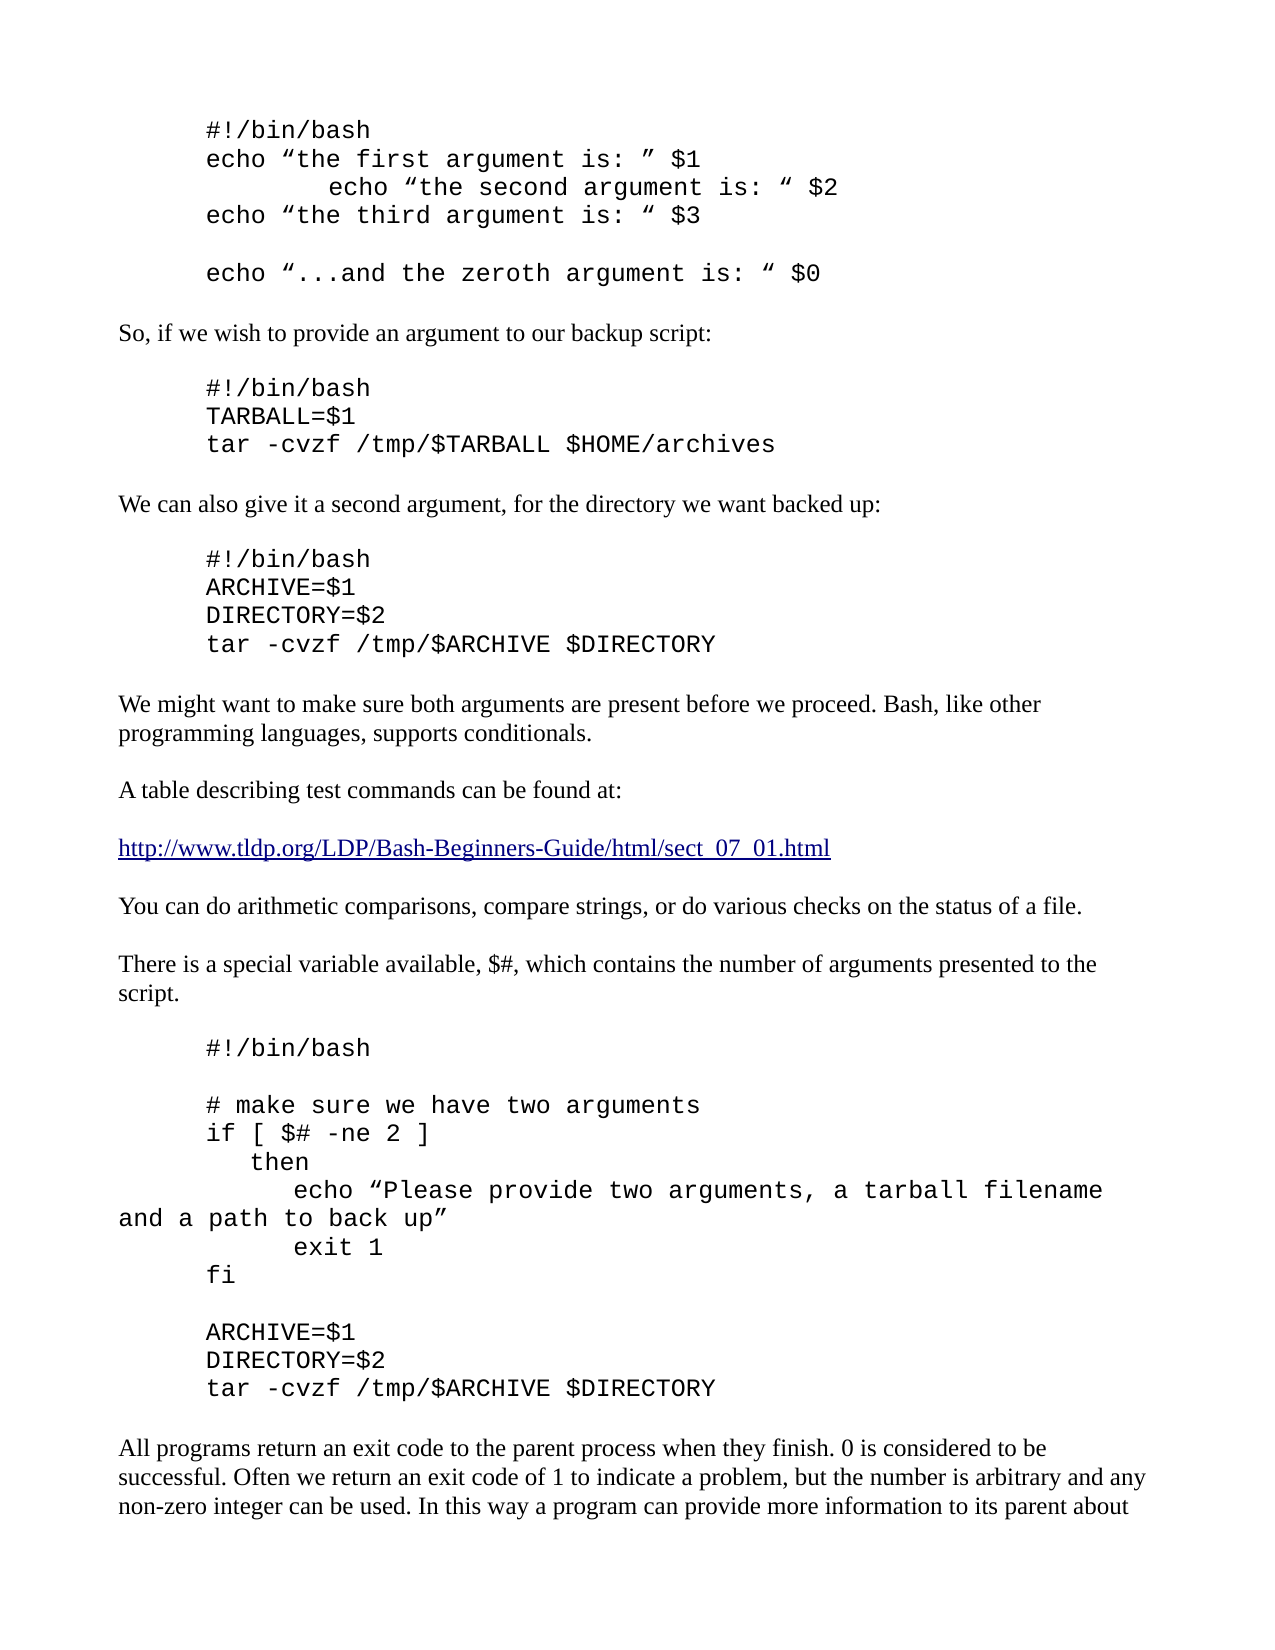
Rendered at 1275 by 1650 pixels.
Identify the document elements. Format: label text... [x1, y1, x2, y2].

text DIRECTORY=$2 [118, 1348, 1157, 1376]
text So, if we wish to provide an argument to our backup script: [118, 318, 1157, 346]
text tar -cvzf /tmp/$ARCHIVE $DIRECTORY [118, 1376, 1157, 1404]
text #!/bin/bash [118, 1036, 1157, 1064]
text DIRECTORY=$2 [118, 603, 1157, 631]
text tar -cvzf /tmp/$ARCHIVE $DIRECTORY [118, 631, 1157, 660]
text All programs return an exit code to the parent process when they finish. 0 is considered to be successful. Often we return an exit code of 1 to indicate a problem, but the number is arbitrary and any non-zero integer can be used. In this way a program can provide more information to its parent about [118, 1433, 1157, 1520]
text then [118, 1149, 1157, 1178]
text #!/bin/bash [118, 375, 1157, 403]
text You can do arithmetic comparisons, compare strings, or do various checks on the status of a file. [118, 891, 1157, 920]
text A table describing test commands can be found at: [118, 776, 1157, 804]
text # make sure we have two arguments [118, 1093, 1157, 1121]
text #!/bin/bash [118, 118, 1157, 146]
text #!/bin/bash [118, 546, 1157, 575]
text echo “...and the zeroth argument is: “ $0 [118, 261, 1157, 289]
text ARCHIVE=$1 [118, 575, 1157, 603]
text We can also give it a second argument, for the directory we want backed up: [118, 489, 1157, 518]
text echo “Please provide two arguments, a tarball filename and a path to back up” [118, 1178, 1157, 1234]
text echo “the second argument is: “ $2 [118, 175, 1157, 203]
text There is a special variable available, $#, which contains the number of arguments presented to the script. [118, 949, 1157, 1007]
text fi [118, 1263, 1157, 1291]
text echo “the third argument is: “ $3 [118, 203, 1157, 231]
text TARBALL=$1 [118, 403, 1157, 432]
text http://www.tldp.org/LDP/Bash-Beginners-Guide/html/sect_07_01.html [118, 833, 1157, 862]
text tar -cvzf /tmp/$TARBALL $HOME/archives [118, 432, 1157, 460]
text echo “the first argument is: ” $1 [118, 146, 1157, 175]
text exit 1 [118, 1234, 1157, 1263]
text We might want to make sure both arguments are present before we proceed. Bash, like other programming languages, supports conditionals. [118, 689, 1157, 746]
text ARCHIVE=$1 [118, 1319, 1157, 1348]
text if [ $# -ne 2 ] [118, 1121, 1157, 1149]
